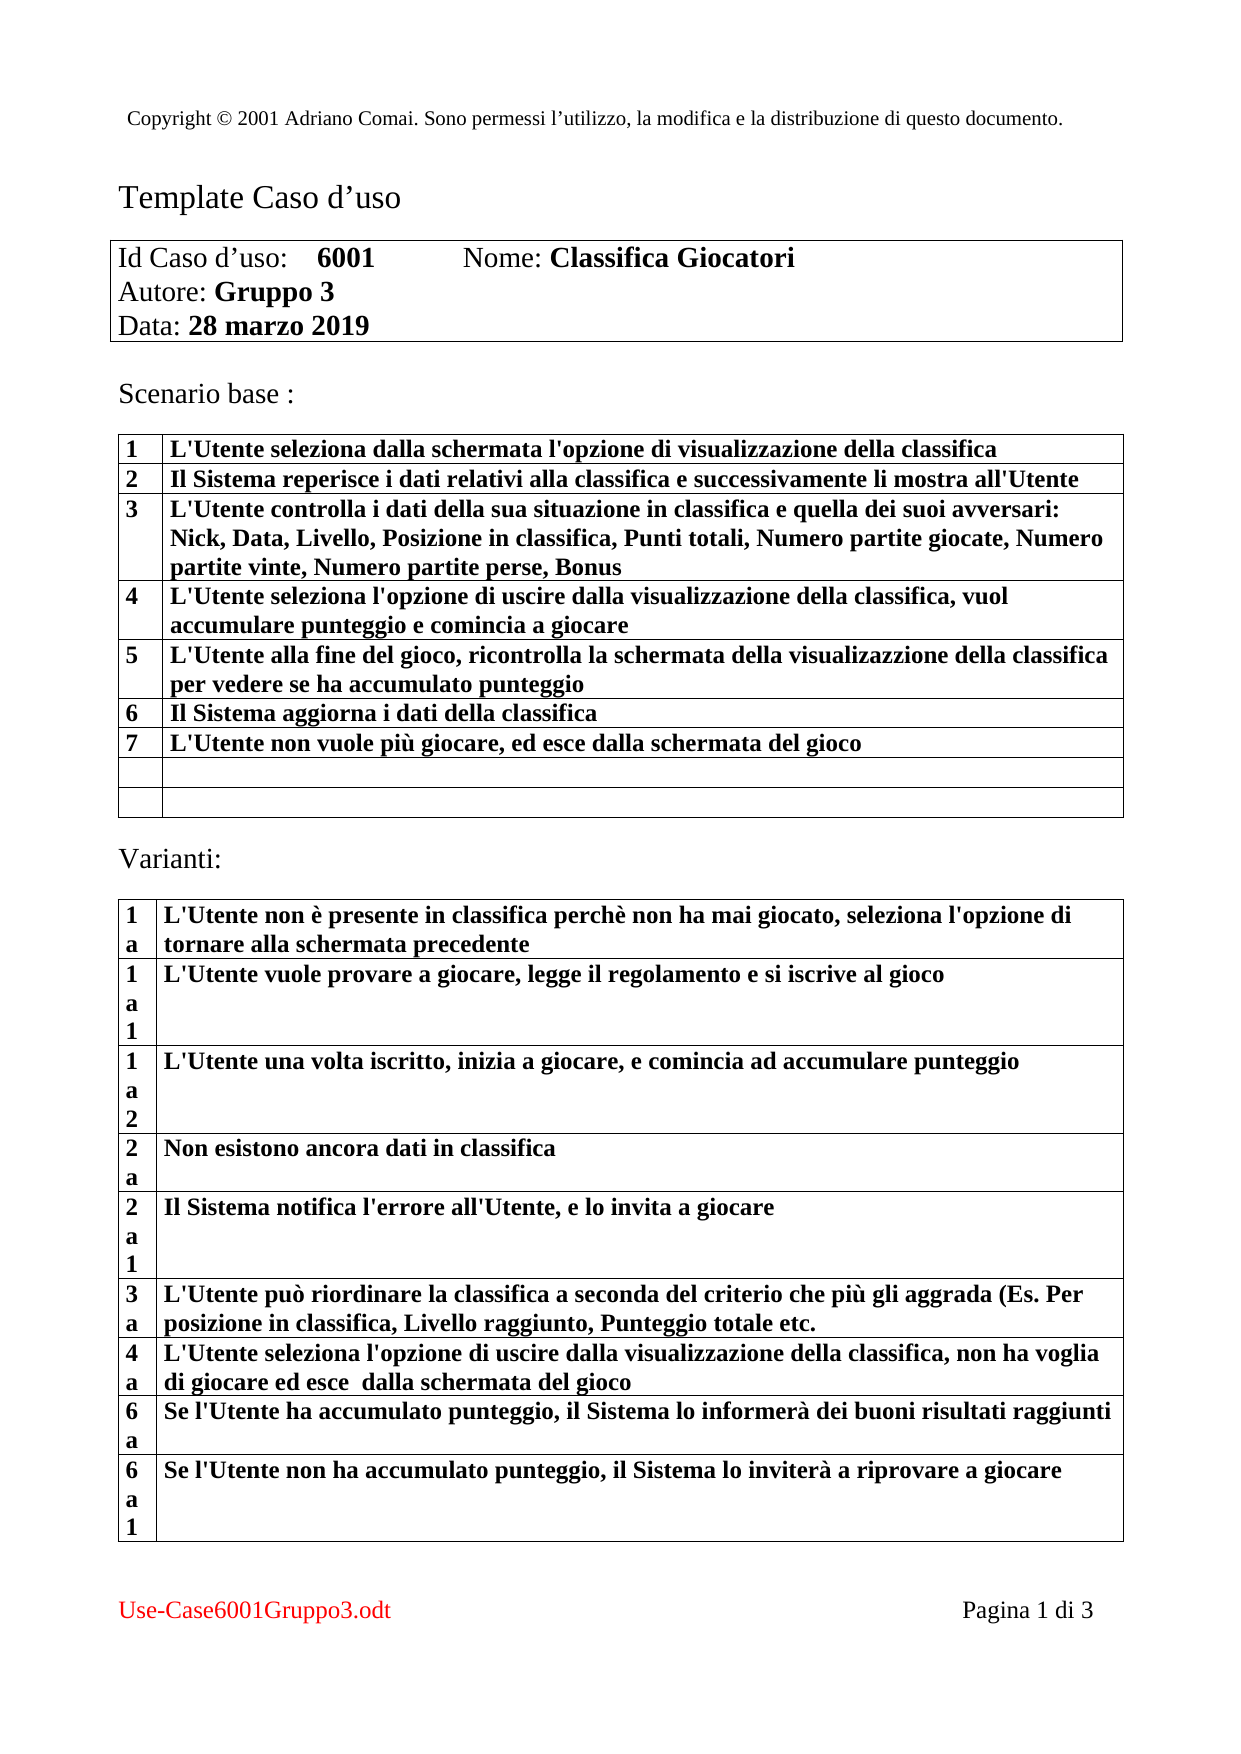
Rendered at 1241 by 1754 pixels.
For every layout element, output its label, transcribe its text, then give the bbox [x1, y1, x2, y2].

table_cell 2a1 [119, 1192, 156, 1278]
table_header L'Utente non è presente in classifica perchè non ha mai giocato, seleziona l'opzione di tornare alla schermata precedente [157, 900, 1123, 958]
table_cell L'Utente alla fine del gioco, ricontrolla la schermata della visualizazzione della classifica per vedere se ha accumulato punteggio [163, 640, 1123, 697]
table_cell 2 [119, 464, 162, 493]
table_cell 1a2 [119, 1046, 156, 1132]
table_cell 1a1 [119, 959, 156, 1045]
table_cell Se l'Utente non ha accumulato punteggio, il Sistema lo inviterà a riprovare a giocare [157, 1455, 1123, 1541]
table_cell L'Utente controlla i dati della sua situazione in classifica e quella dei suoi avversari: Nick, Data, Livello, Posizione in classifica, Punti totali, Numero partite giocate, Numero partite vinte, Numero partite perse, Bonus [163, 494, 1123, 580]
table_cell Non esistono ancora dati in classifica [157, 1134, 1123, 1191]
table_cell 3a [119, 1279, 156, 1337]
table_cell L'Utente una volta iscritto, inizia a giocare, e comincia ad accumulare punteggio [157, 1046, 1123, 1132]
table_cell Il Sistema reperisce i dati relativi alla classifica e successivamente li mostra all'Utente [163, 464, 1123, 493]
table_header 1a [119, 900, 156, 958]
table_cell 5 [119, 640, 162, 697]
table_cell 6 [119, 699, 162, 727]
table_header Id Caso d’uso: 6001 Nome: Classifica Giocatori Autore: Gruppo 3 Data: 28 marzo 2019 [111, 241, 1122, 341]
table_cell L'Utente vuole provare a giocare, legge il regolamento e si iscrive al gioco [157, 959, 1123, 1045]
table_cell 6a1 [119, 1455, 156, 1541]
table_cell [163, 788, 1123, 817]
table_cell 3 [119, 494, 162, 580]
text Varianti: [118, 842, 1122, 875]
table_cell 4a [119, 1338, 156, 1395]
table_header L'Utente seleziona dalla schermata l'opzione di visualizzazione della classifica [163, 435, 1123, 463]
table_cell 4 [119, 581, 162, 639]
table_cell Se l'Utente ha accumulato punteggio, il Sistema lo informerà dei buoni risultati raggiunti [157, 1396, 1123, 1454]
table_cell 2a [119, 1134, 156, 1191]
text Template Caso d’uso [118, 177, 1122, 216]
table_cell [163, 758, 1123, 787]
table_cell Il Sistema aggiorna i dati della classifica [163, 699, 1123, 727]
table_cell L'Utente può riordinare la classifica a seconda del criterio che più gli aggrada (Es. Per posizione in classifica, Livello raggiunto, Punteggio totale etc. [157, 1279, 1123, 1337]
table_header 1 [119, 435, 162, 463]
table_cell L'Utente non vuole più giocare, ed esce dalla schermata del gioco [163, 728, 1123, 757]
table_cell [119, 788, 162, 817]
table_cell L'Utente seleziona l'opzione di uscire dalla visualizzazione della classifica, vuol accumulare punteggio e comincia a giocare [163, 581, 1123, 639]
table_cell L'Utente seleziona l'opzione di uscire dalla visualizzazione della classifica, non ha voglia di giocare ed esce dalla schermata del gioco [157, 1338, 1123, 1395]
table_cell [119, 758, 162, 787]
table_cell 7 [119, 728, 162, 757]
table_cell Il Sistema notifica l'errore all'Utente, e lo invita a giocare [157, 1192, 1123, 1278]
table_cell 6a [119, 1396, 156, 1454]
text Scenario base : [118, 376, 1122, 409]
